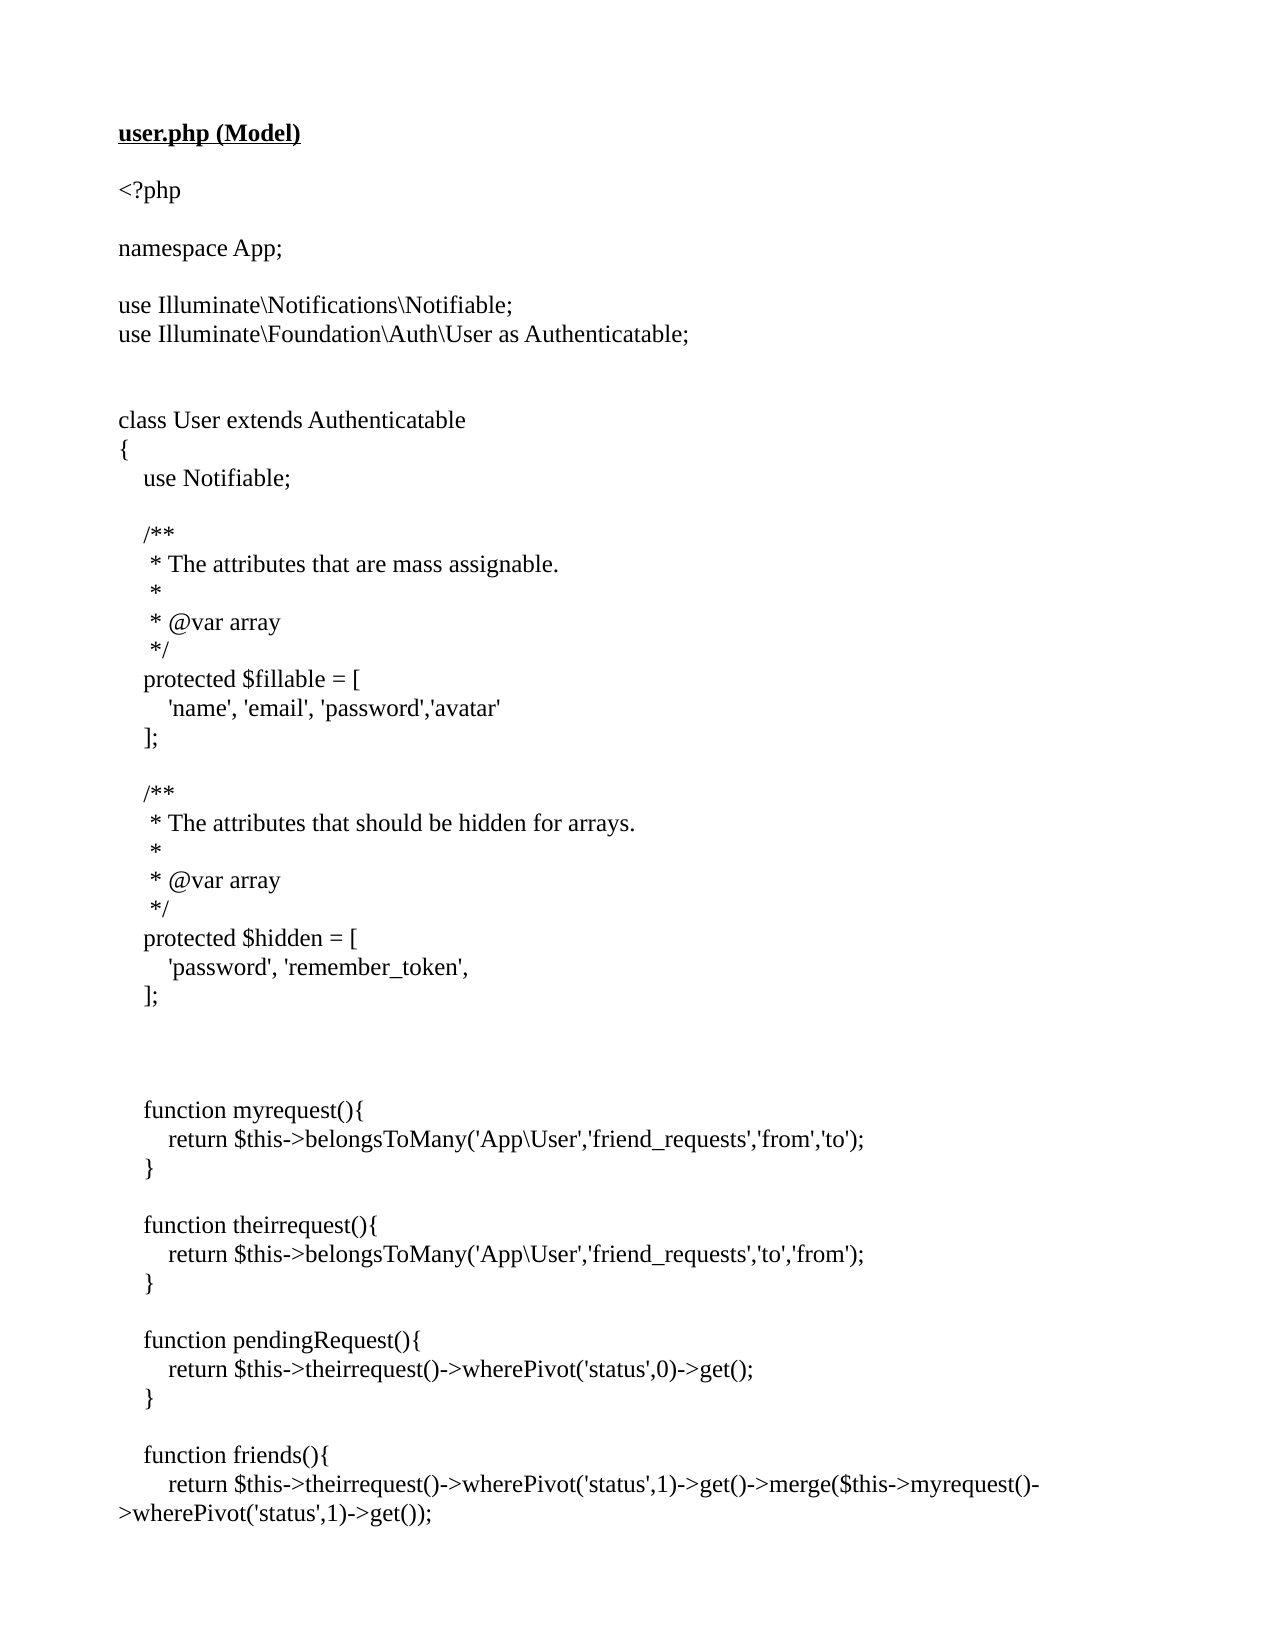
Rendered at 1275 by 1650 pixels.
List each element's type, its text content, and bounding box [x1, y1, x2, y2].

text { [118, 434, 1157, 463]
text protected $fillable = [ [118, 664, 1157, 693]
text function friends(){ [118, 1441, 1157, 1469]
text function theirrequest(){ [118, 1211, 1157, 1239]
text } [118, 1383, 1157, 1412]
text ]; [118, 981, 1157, 1009]
text /** [118, 779, 1157, 808]
text 'password', 'remember_token', [118, 952, 1157, 981]
text return $this->belongsToMany('App\User','friend_requests','to','from'); [118, 1239, 1157, 1268]
text return $this->theirrequest()->wherePivot('status',1)->get()->merge($this->myrequest()->wherePivot('status',1)->get()); [118, 1469, 1157, 1527]
text <?php [118, 176, 1157, 204]
text } [118, 1153, 1157, 1182]
text function myrequest(){ [118, 1096, 1157, 1124]
text return $this->theirrequest()->wherePivot('status',0)->get(); [118, 1354, 1157, 1383]
text use Illuminate\Notifications\Notifiable; [118, 291, 1157, 319]
text * [118, 578, 1157, 607]
text use Notifiable; [118, 463, 1157, 492]
text */ [118, 636, 1157, 664]
text user.php (Model) [118, 118, 1157, 147]
text * The attributes that should be hidden for arrays. [118, 808, 1157, 837]
text function pendingRequest(){ [118, 1326, 1157, 1354]
text protected $hidden = [ [118, 923, 1157, 952]
text namespace App; [118, 233, 1157, 262]
text use Illuminate\Foundation\Auth\User as Authenticatable; [118, 319, 1157, 348]
text * [118, 837, 1157, 866]
text * @var array [118, 607, 1157, 636]
text return $this->belongsToMany('App\User','friend_requests','from','to'); [118, 1124, 1157, 1153]
text * @var array [118, 866, 1157, 894]
text 'name', 'email', 'password','avatar' [118, 693, 1157, 722]
text class User extends Authenticatable [118, 406, 1157, 434]
text * The attributes that are mass assignable. [118, 549, 1157, 578]
text } [118, 1268, 1157, 1297]
text /** [118, 521, 1157, 549]
text */ [118, 894, 1157, 923]
text ]; [118, 722, 1157, 751]
